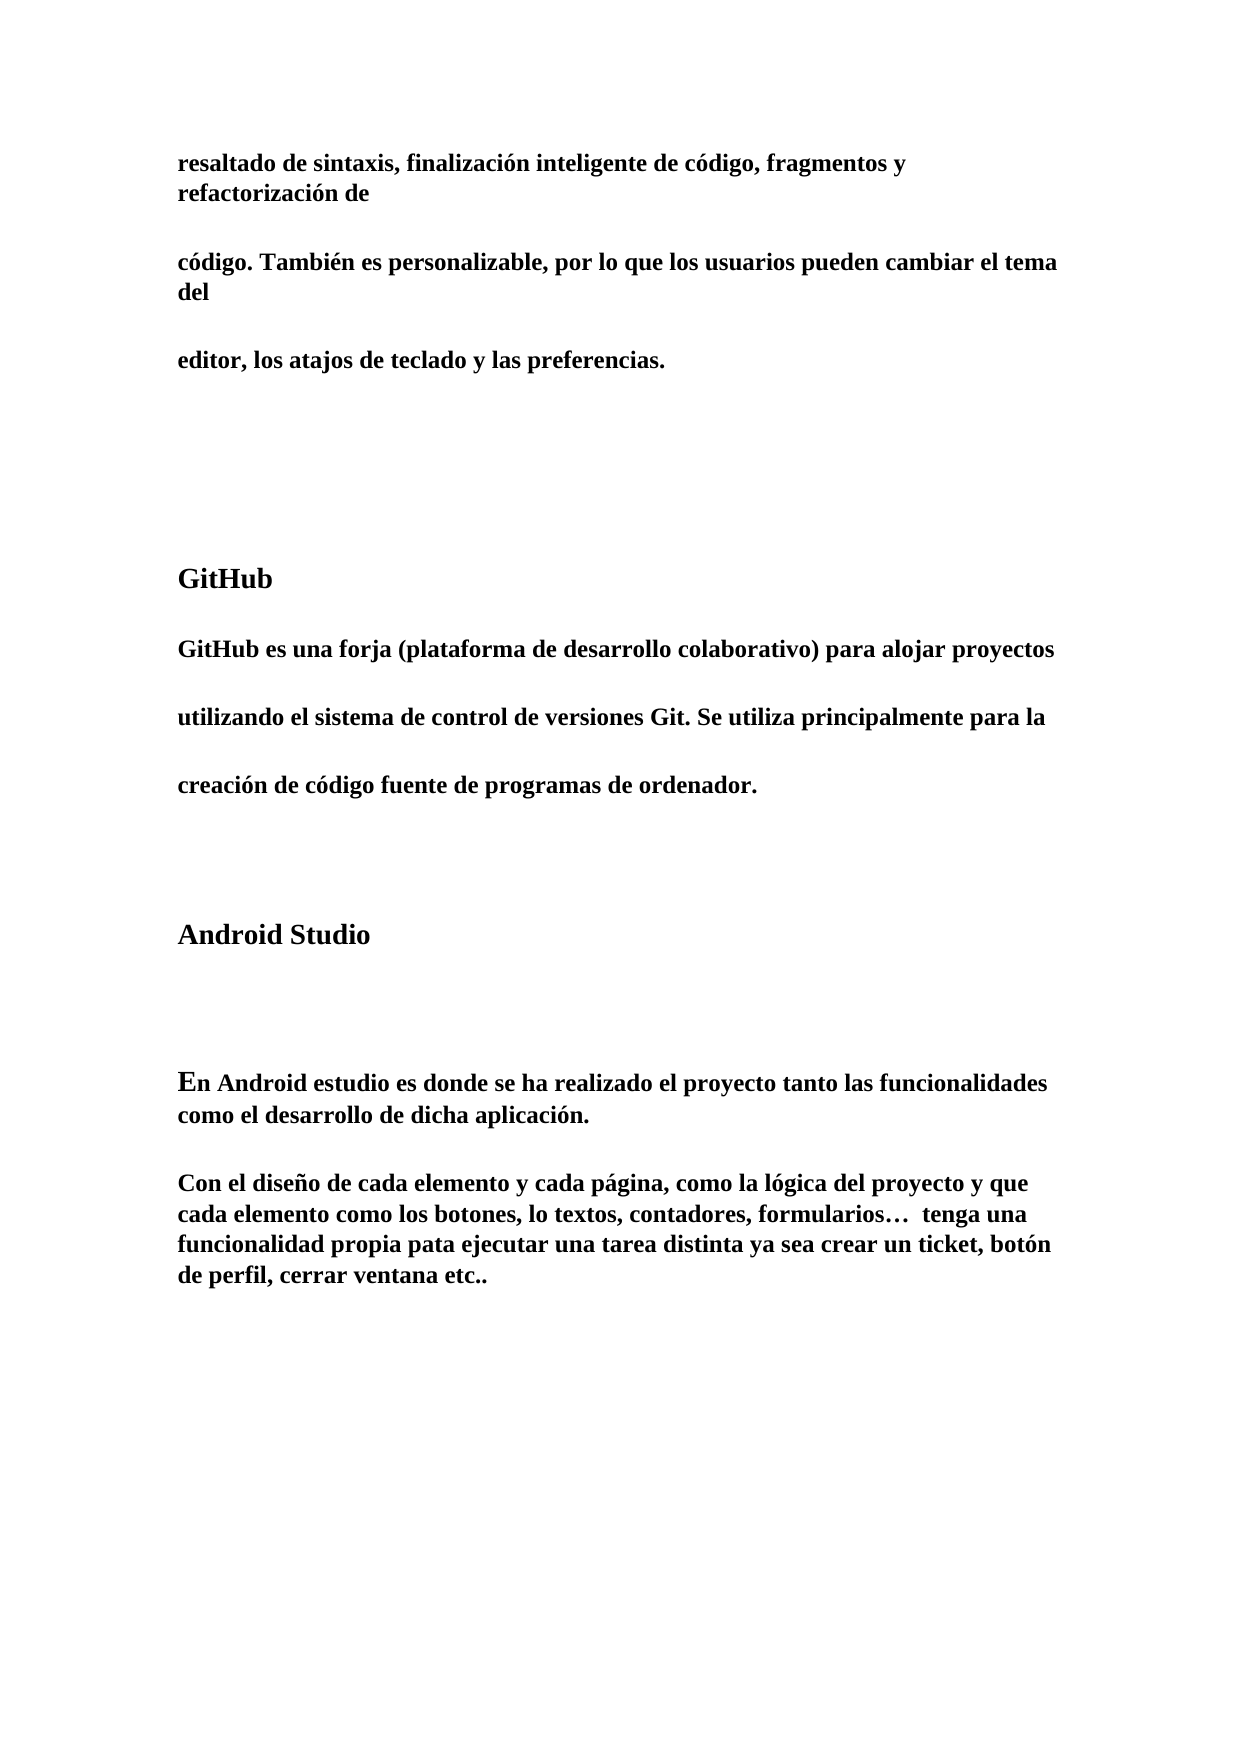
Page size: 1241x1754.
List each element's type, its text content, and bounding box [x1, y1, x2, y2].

text editor, los atajos de teclado y las preferencias. [177, 346, 1063, 374]
text Android Studio [177, 917, 1063, 951]
text utilizando el sistema de control de versiones Git. Se utiliza principalmente para la [177, 702, 1063, 731]
text GitHub es una forja (plataforma de desarrollo colaborativo) para alojar proyectos [177, 634, 1063, 663]
text código. También es personalizable, por lo que los usuarios pueden cambiar el tema del [177, 247, 1063, 306]
text resaltado de sintaxis, finalización inteligente de código, fragmentos y refactorización de [177, 148, 1063, 207]
text Con el diseño de cada elemento y cada página, como la lógica del proyecto y que cada elemento como los botones, lo textos, contadores, formularios… tenga una funcionalidad propia pata ejecutar una tarea distinta ya sea crear un ticket, botón de perfil, cerrar ventana etc.. [177, 1168, 1063, 1289]
text En Android estudio es donde se ha realizado el proyecto tanto las funcionalidades como el desarrollo de dicha aplicación. [177, 1064, 1063, 1128]
text GitHub [177, 561, 1063, 594]
text creación de código fuente de programas de ordenador. [177, 771, 1063, 799]
